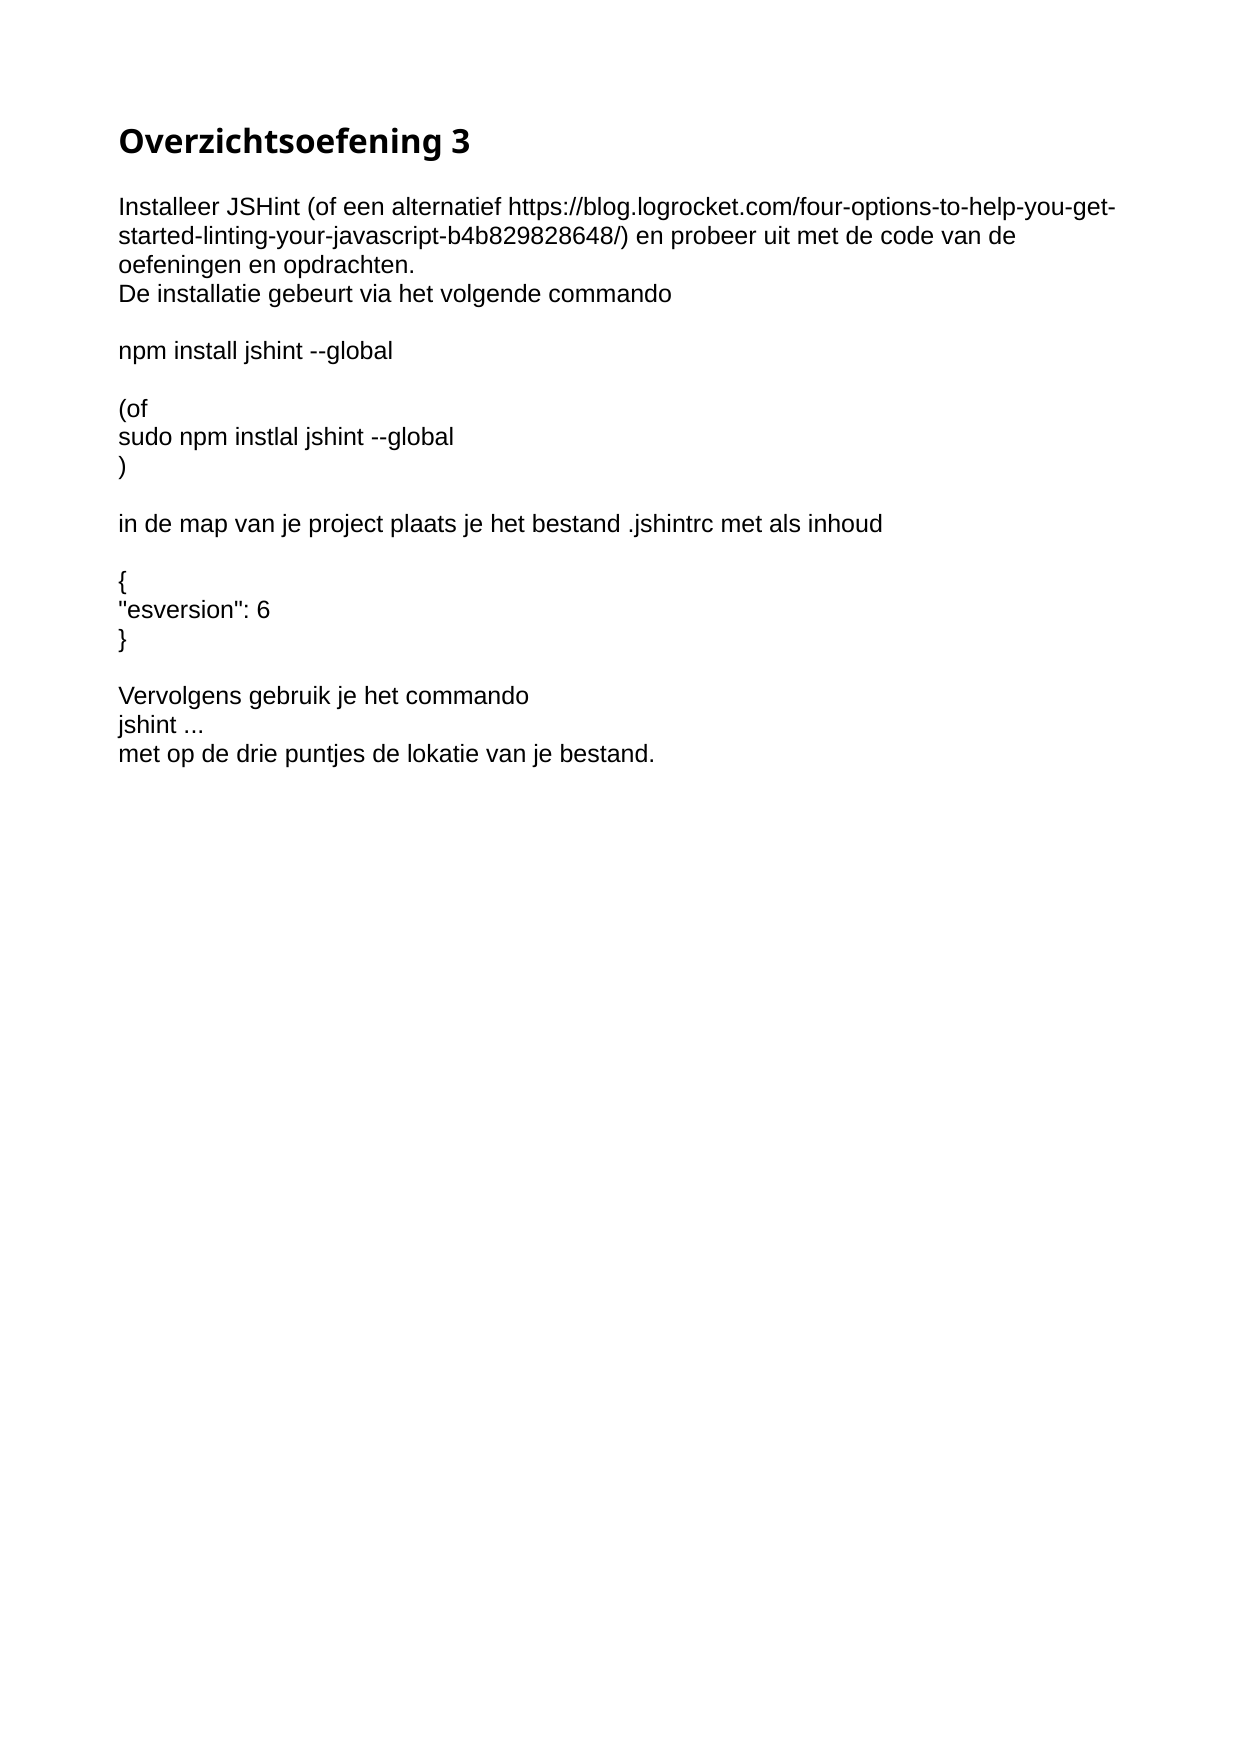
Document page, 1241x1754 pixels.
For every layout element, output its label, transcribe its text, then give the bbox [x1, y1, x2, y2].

text started-linting-your-javascript-b4b829828648/) en probeer uit met de code van de oefeningen en opdrachten. [118, 221, 1122, 278]
text sudo npm instlal jshint --global [118, 422, 1122, 451]
text } [118, 623, 1122, 652]
text { [118, 566, 1122, 595]
text De installatie gebeurt via het volgende commando [118, 278, 1122, 307]
text in de map van je project plaats je het bestand .jshintrc met als inhoud [118, 508, 1122, 537]
text npm install jshint --global [118, 336, 1122, 365]
text Overzichtsoefening 3 [118, 118, 1122, 163]
text met op de drie puntjes de lokatie van je bestand. [118, 738, 1122, 767]
text jshint ... [118, 710, 1122, 738]
text Vervolgens gebruik je het commando [118, 681, 1122, 710]
text Installeer JSHint (of een alternatief https://blog.logrocket.com/four-options-to-help-you-get- [118, 192, 1122, 221]
text ) [118, 451, 1122, 480]
text (of [118, 393, 1122, 422]
text "esversion": 6 [118, 595, 1122, 623]
